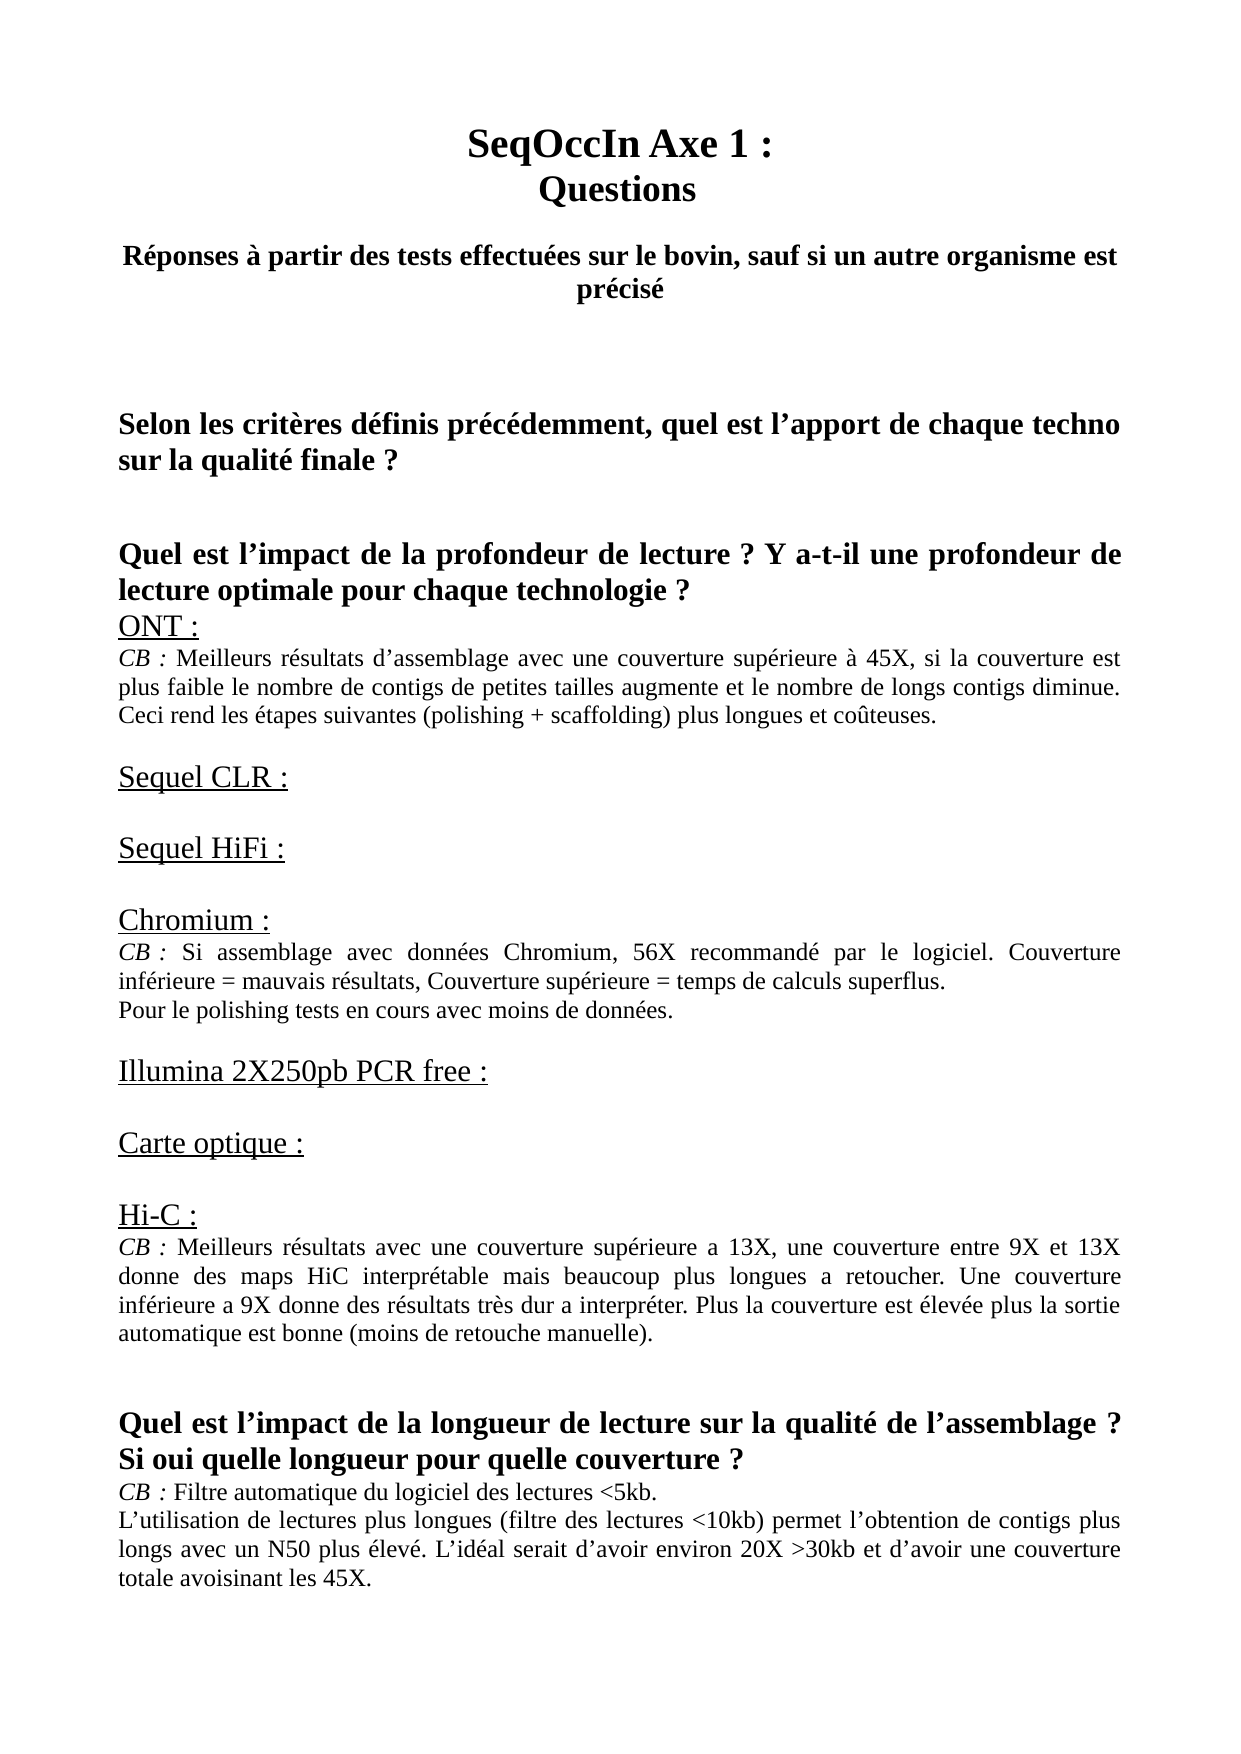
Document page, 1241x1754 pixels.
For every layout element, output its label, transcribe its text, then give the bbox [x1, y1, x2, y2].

text CB : Si assemblage avec données Chromium, 56X recommandé par le logiciel. Couverture inférieure = mauvais résultats, Couverture supérieure = temps de calculs superflus. [118, 937, 1122, 995]
text CB : Meilleurs résultats d’assemblage avec une couverture supérieure à 45X, si la couverture est plus faible le nombre de contigs de petites tailles augmente et le nombre de longs contigs diminue. Ceci rend les étapes suivantes (polishing + scaffolding) plus longues et coûteuses. [118, 643, 1122, 729]
text CB : Filtre automatique du logiciel des lectures <5kb. [118, 1477, 1122, 1505]
text Sequel CLR : [118, 758, 1122, 794]
text SeqOccIn Axe 1 : [118, 118, 1122, 166]
text Illumina 2X250pb PCR free : [118, 1052, 1122, 1088]
text Carte optique : [118, 1124, 1122, 1160]
text Sequel HiFi : [118, 794, 1122, 866]
text Hi-C : [118, 1196, 1122, 1232]
text ONT : [118, 607, 1122, 643]
text CB : Meilleurs résultats avec une couverture supérieure a 13X, une couverture entre 9X et 13X donne des maps HiC interprétable mais beaucoup plus longues a retoucher. Une couverture inférieure a 9X donne des résultats très dur a interpréter. Plus la couverture est élevée plus la sortie automatique est bonne (moins de retouche manuelle). [118, 1232, 1122, 1347]
text Pour le polishing tests en cours avec moins de données. [118, 995, 1122, 1024]
text Quel est l’impact de la profondeur de lecture ? Y a-t-il une profondeur de lecture optimale pour chaque technologie ? [118, 535, 1122, 607]
text Chromium : [118, 902, 1122, 937]
text Quel est l’impact de la longueur de lecture sur la qualité de l’assemblage ? Si oui quelle longueur pour quelle couverture ? [118, 1405, 1122, 1477]
text Réponses à partir des tests effectuées sur le bovin, sauf si un autre organisme est précisé [118, 238, 1122, 305]
text L’utilisation de lectures plus longues (filtre des lectures <10kb) permet l’obtention de contigs plus longs avec un N50 plus élevé. L’idéal serait d’avoir environ 20X >30kb et d’avoir une couverture totale avoisinant les 45X. [118, 1505, 1122, 1592]
text Questions [118, 166, 1122, 209]
text Selon les critères définis précédemment, quel est l’apport de chaque techno sur la qualité finale ? [118, 406, 1122, 477]
